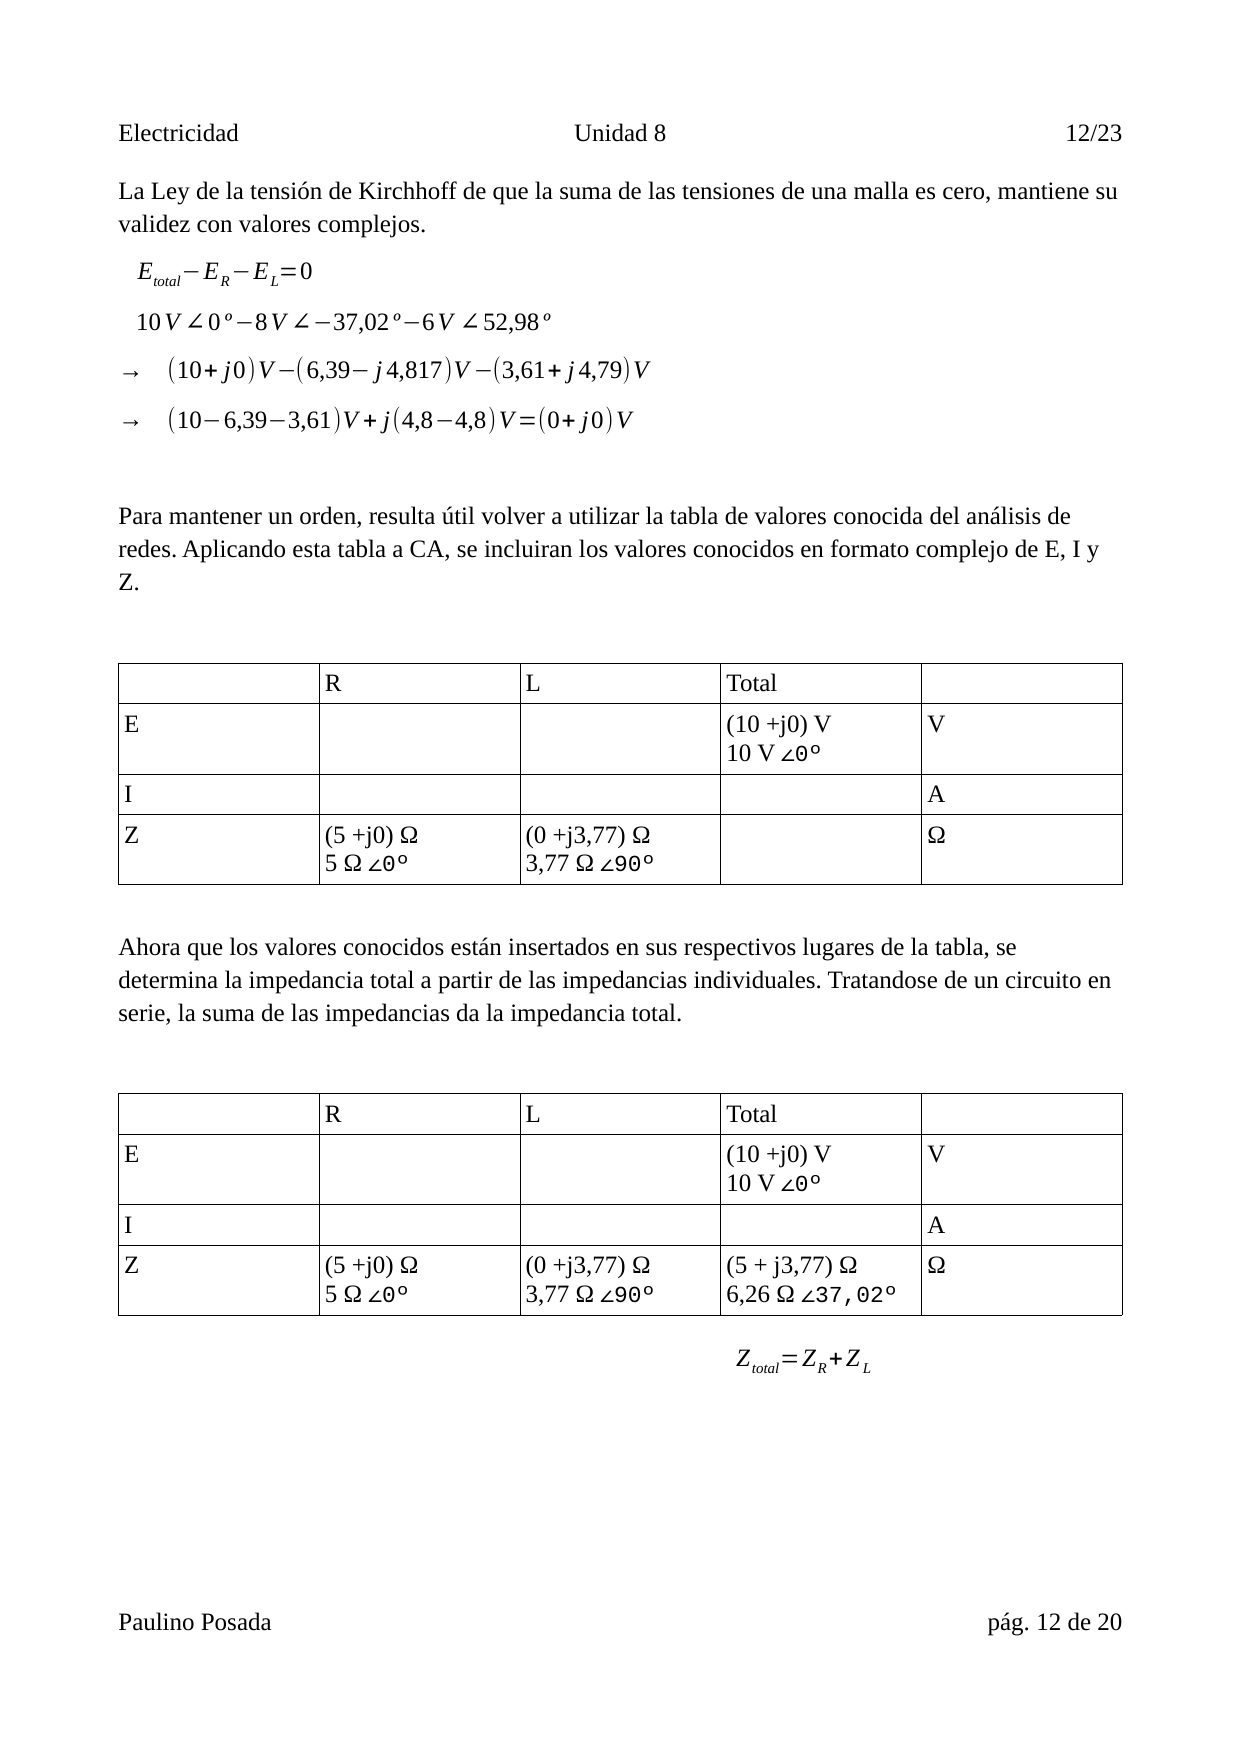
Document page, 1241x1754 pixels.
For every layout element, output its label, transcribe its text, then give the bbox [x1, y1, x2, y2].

table_cell [721, 775, 921, 814]
table_cell A [922, 1205, 1122, 1244]
table_header [119, 1094, 319, 1134]
table_header [922, 664, 1122, 703]
table_cell I [119, 775, 319, 814]
table_header Total [721, 1094, 921, 1134]
text Para mantener un orden, resulta útil volver a utilizar la tabla de valores conocida del análisis de redes. Aplicando esta tabla a CA, se incluiran los valores conocidos en formato complejo de E, I y Z. [118, 501, 1122, 596]
table_cell (5 +j0) Ω 5 Ω ∠0º [320, 1246, 520, 1315]
table_cell (0 +j3,77) Ω 3,77 Ω ∠90º [521, 815, 720, 884]
text Ahora que los valores conocidos están insertados en sus respectivos lugares de la tabla, se determina la impedancia total a partir de las impedancias individuales. Tratandose de un circuito en serie, la suma de las impedancias da la impedancia total. [118, 932, 1122, 1027]
table_cell Z [119, 1246, 319, 1315]
table_cell [521, 1205, 720, 1244]
table_cell V [922, 704, 1122, 773]
table_header L [521, 664, 720, 703]
text → [118, 355, 1122, 386]
table_cell (5 + j3,77) Ω 6,26 Ω ∠37,02º [721, 1246, 921, 1315]
table_cell [521, 704, 720, 773]
table_cell [320, 775, 520, 814]
table_cell [521, 775, 720, 814]
table_header L [521, 1094, 720, 1134]
table_cell Ω [922, 815, 1122, 884]
table_header Total [721, 664, 921, 703]
table_cell [721, 815, 921, 884]
table_cell (10 +j0) V 10 V ∠0º [721, 1135, 921, 1204]
text La Ley de la tensión de Kirchhoff de que la suma de las tensiones de una malla es cero, mantiene su validez con valores complejos. [118, 176, 1122, 238]
table_cell [320, 1205, 520, 1244]
table_cell E [119, 704, 319, 773]
table_header [119, 664, 319, 703]
table_cell (0 +j3,77) Ω 3,77 Ω ∠90º [521, 1246, 720, 1315]
table_cell Z [119, 815, 319, 884]
table_cell [521, 1135, 720, 1204]
table_cell [320, 1135, 520, 1204]
table_cell Ω [922, 1246, 1122, 1315]
table_header R [320, 664, 520, 703]
table_cell (10 +j0) V 10 V ∠0º [721, 704, 921, 773]
table_header R [320, 1094, 520, 1134]
text → [118, 404, 1122, 435]
table_cell I [119, 1205, 319, 1244]
table_cell A [922, 775, 1122, 814]
table_cell V [922, 1135, 1122, 1204]
table_cell [320, 704, 520, 773]
table_cell [721, 1205, 921, 1244]
table_header [922, 1094, 1122, 1134]
table_cell E [119, 1135, 319, 1204]
table_cell (5 +j0) Ω 5 Ω ∠0º [320, 815, 520, 884]
